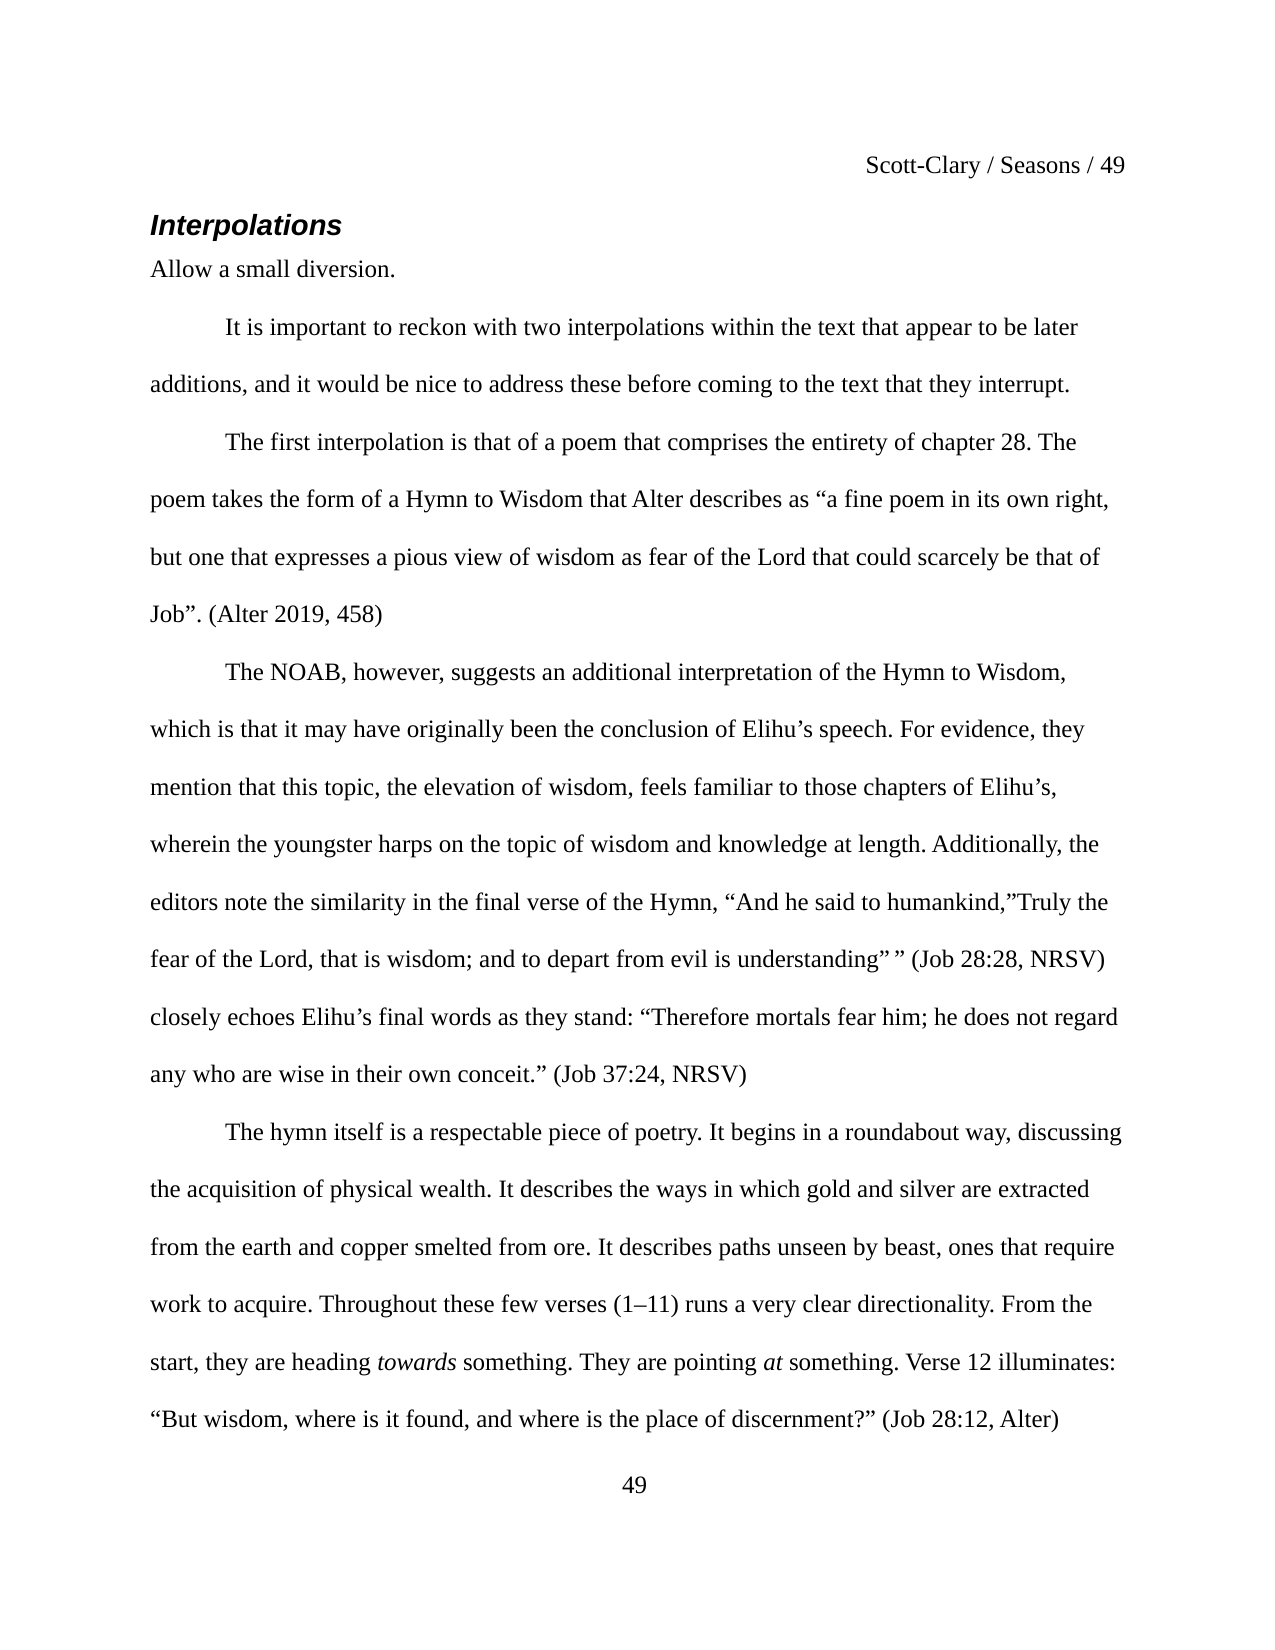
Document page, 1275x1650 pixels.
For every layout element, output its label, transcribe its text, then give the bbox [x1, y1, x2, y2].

text It is important to reckon with two interpolations within the text that appear to be later additions, and it would be nice to address these before coming to the text that they interrupt. [150, 312, 1125, 398]
text The first interpolation is that of a poem that comprises the entirety of chapter 28. The poem takes the form of a Hymn to Wisdom that Alter describes as “a fine poem in its own right, but one that expresses a pious view of wisdom as fear of the Lord that could scarcely be that of Job”. (Alter 2019, 458) [150, 427, 1125, 628]
text Allow a small diversion. [150, 254, 1125, 283]
text The hymn itself is a respectable piece of poetry. It begins in a roundabout way, discussing the acquisition of physical wealth. It describes the ways in which gold and silver are extracted from the earth and copper smelted from ore. It describes paths unseen by beast, ones that require work to acquire. Throughout these few verses (1–11) runs a very clear directionality. From the start, they are heading towards something. They are pointing at something. Verse 12 illuminates: “But wisdom, where is it found, and where is the place of discernment?” (Job 28:12, Alter) [150, 1117, 1125, 1433]
subtitle Interpolations [150, 208, 1125, 242]
text The NOAB, however, suggests an additional interpretation of the Hymn to Wisdom, which is that it may have originally been the conclusion of Elihu’s speech. For evidence, they mention that this topic, the elevation of wisdom, feels familiar to those chapters of Elihu’s, wherein the youngster harps on the topic of wisdom and knowledge at length. Additionally, the editors note the similarity in the final verse of the Hymn, “And he said to humankind,”Truly the fear of the Lord, that is wisdom; and to depart from evil is understanding” ” (Job 28:28, NRSV) closely echoes Elihu’s final words as they stand: “Therefore mortals fear him; he does not regard any who are wise in their own conceit.” (Job 37:24, NRSV) [150, 657, 1125, 1088]
